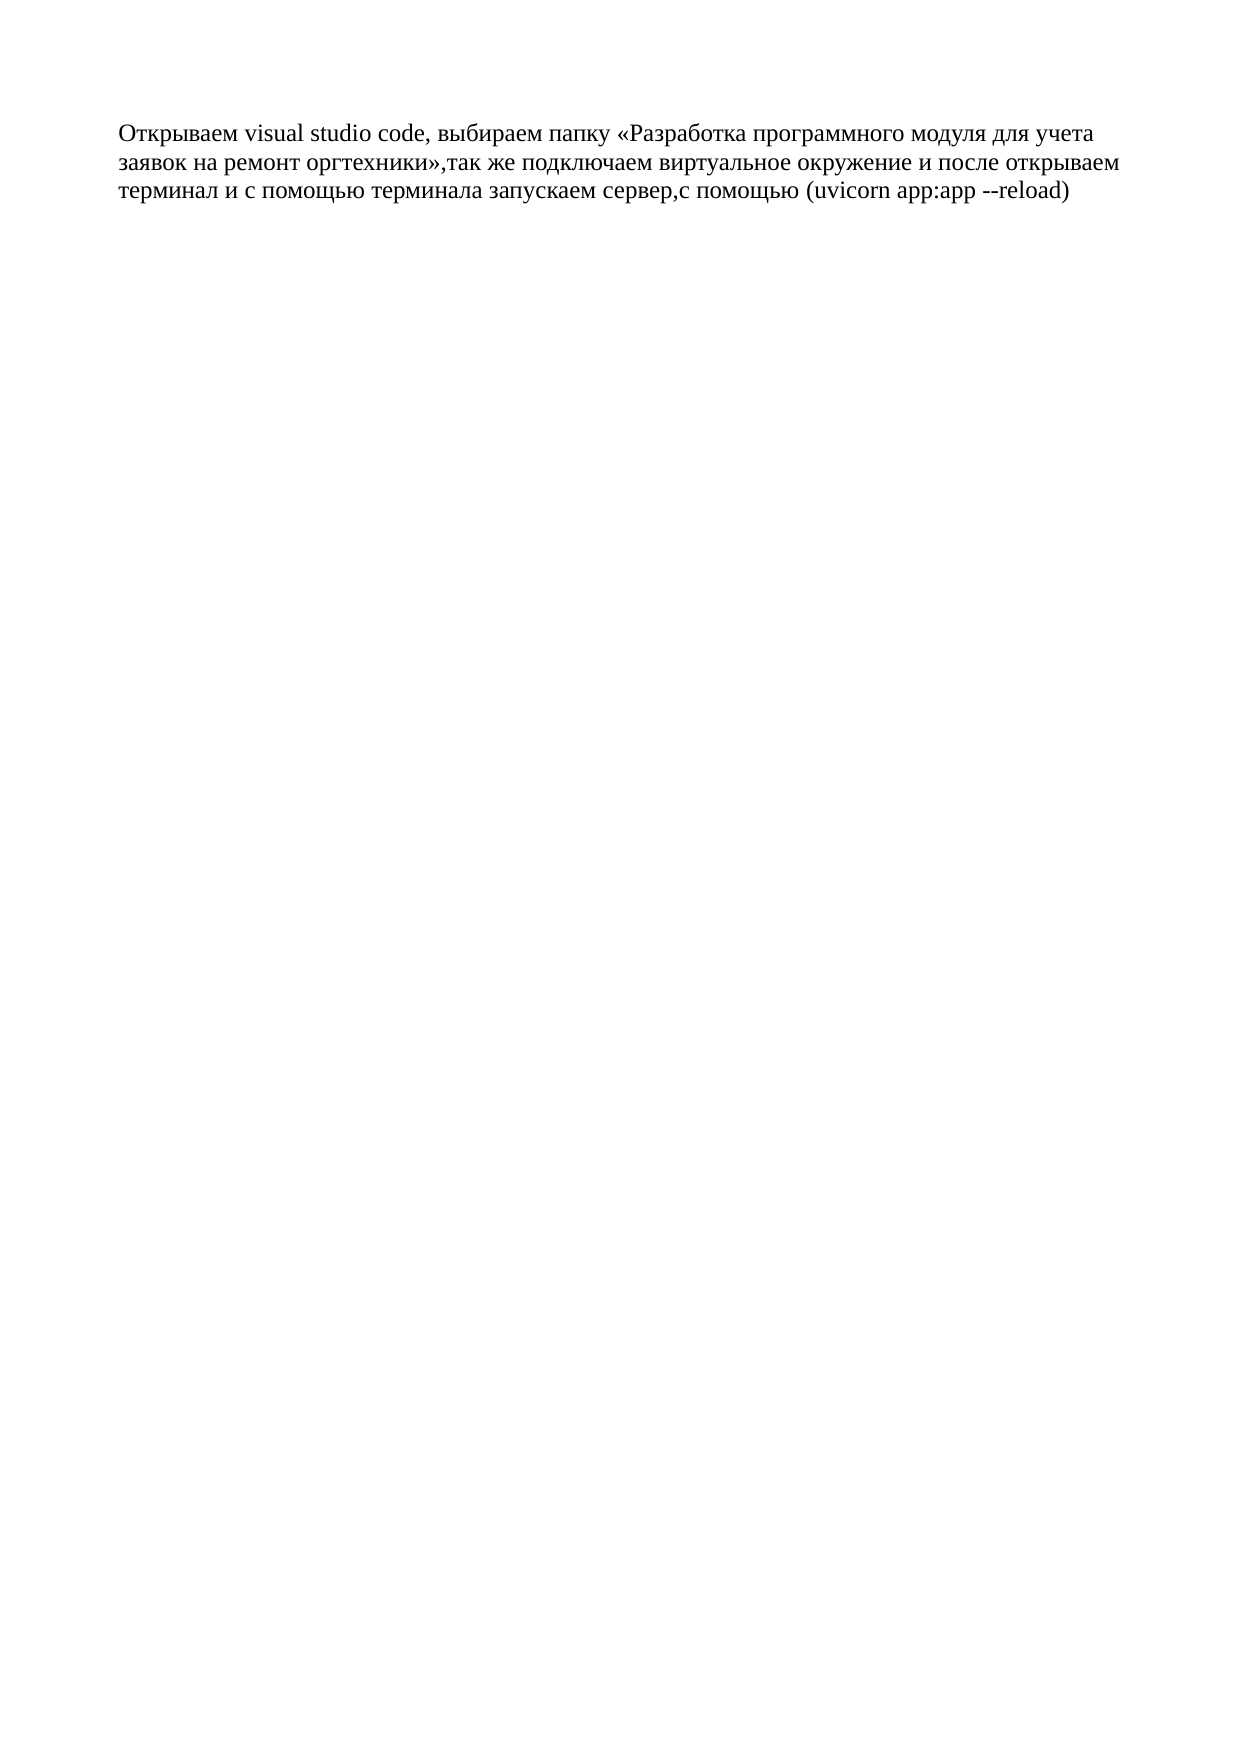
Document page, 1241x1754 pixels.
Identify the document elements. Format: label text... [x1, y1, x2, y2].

text Открываем visual studio code, выбираем папку «Разработка программного модуля для учета заявок на ремонт оргтехники»,так же подключаем виртуальное окружение и после открываем терминал и с помощью терминала запускаем сервер,с помощью (uvicorn app:app --reload) [118, 118, 1122, 204]
